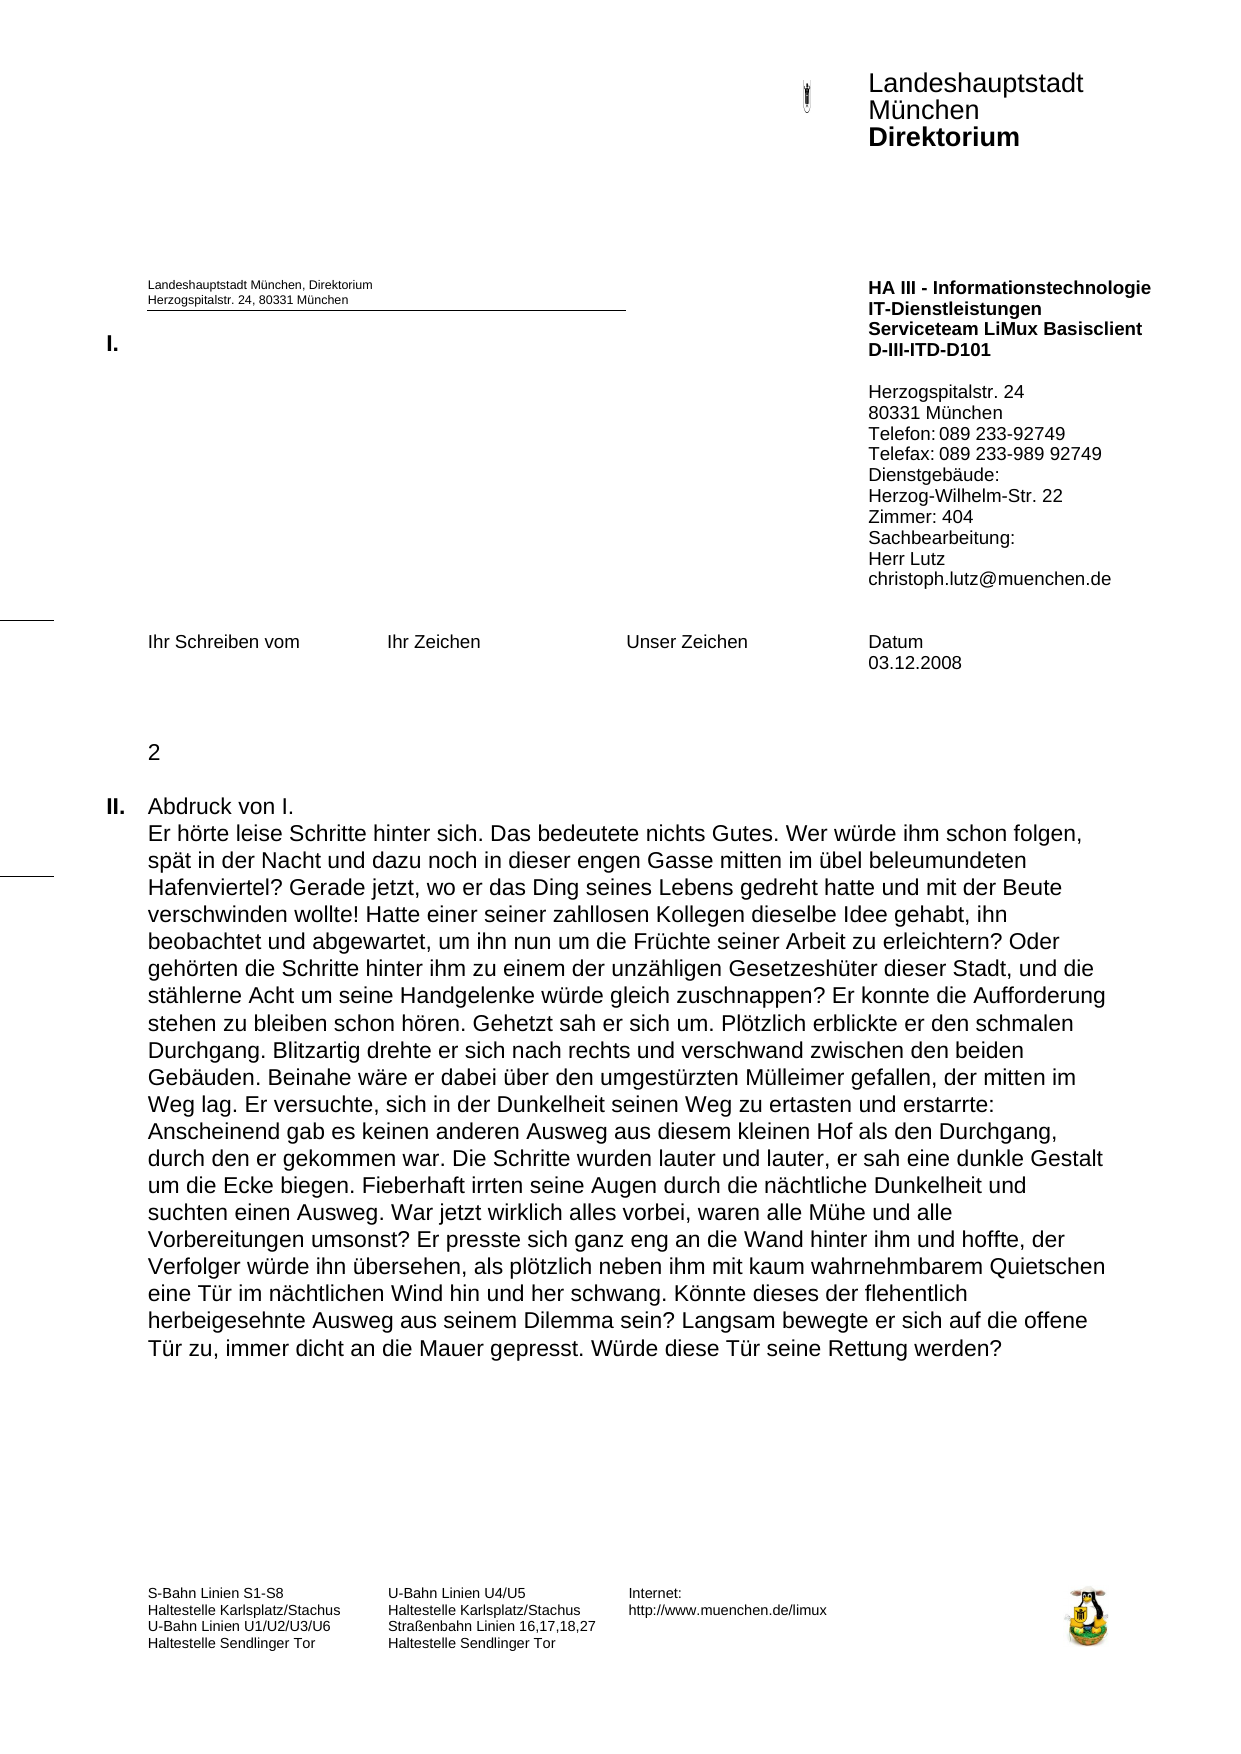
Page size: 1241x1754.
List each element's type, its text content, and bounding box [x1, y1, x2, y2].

table_header Internet: http://www.muenchen.de/limux [628, 1551, 869, 1652]
text D-III-ITD-D101 [868, 340, 1199, 361]
text Herzogspitalstr. 24 80331 München Telefon: 089 233-92749 Telefax: 089 233-989 92749 Dienstgebäude: Herzog-Wilhelm-Str. 22 Zimmer: 404 Sachbearbeitung: Herr Lutz christoph.lutz@muenchen.de [868, 382, 1199, 590]
text Direktorium [868, 125, 1199, 152]
table_header [869, 1551, 1110, 1652]
text Er hörte leise Schritte hinter sich. Das bedeutete nichts Gutes. Wer würde ihm schon folgen, spät in der Nacht und dazu noch in dieser engen Gasse mitten im übel beleumundeten Hafenviertel? Gerade jetzt, wo er das Ding seines Lebens gedreht hatte und mit der Beute verschwinden wollte! Hatte einer seiner zahllosen Kollegen dieselbe Idee gehabt, ihn beobachtet und abgewartet, um ihn nun um die Früchte seiner Arbeit zu erleichtern? Oder gehörten die Schritte hinter ihm zu einem der unzähligen Gesetzeshüter dieser Stadt, und die stählerne Acht um seine Handgelenke würde gleich zuschnappen? Er konnte die Aufforderung stehen zu bleiben schon hören. Gehetzt sah er sich um. Plötzlich erblickte er den schmalen Durchgang. Blitzartig drehte er sich nach rechts und verschwand zwischen den beiden Gebäuden. Beinahe wäre er dabei über den umgestürzten Mülleimer gefallen, der mitten im Weg lag. Er versuchte, sich in der Dunkelheit seinen Weg zu ertasten und erstarrte: Anscheinend gab es keinen anderen Ausweg aus diesem kleinen Hof als den Durchgang, durch den er gekommen war. Die Schritte wurden lauter und lauter, er sah eine dunkle Gestalt um die Ecke biegen. Fieberhaft irrten seine Augen durch die nächtliche Dunkelheit und suchten einen Ausweg. War jetzt wirklich alles vorbei, waren alle Mühe und alle Vorbereitungen umsonst? Er presste sich ganz eng an die Wand hinter ihm und hoffte, der Verfolger würde ihn übersehen, als plötzlich neben ihm mit kaum wahrnehmbarem Quietschen eine Tür im nächtlichen Wind hin und her schwang. Könnte dieses der flehentlich herbeigesehnte Ausweg aus seinem Dilemma sein? Langsam bewegte er sich auf die offene Tür zu, immer dicht an die Mauer gepresst. Würde diese Tür seine Rettung werden? [148, 820, 1109, 1361]
text Landeshauptstadt [868, 71, 1199, 98]
table_header U-Bahn Linien U4/U5 Haltestelle Karlsplatz/Stachus Straßenbahn Linien 16,17,18,27 Haltestelle Sendlinger Tor [388, 1551, 628, 1652]
text Herzogspitalstr. 24, 80331 München [148, 292, 626, 307]
text 2 [148, 738, 1109, 766]
text Unser Zeichen [626, 632, 833, 653]
text II. Abdruck von I. [106, 793, 1109, 820]
text Landeshauptstadt München, Direktorium [148, 277, 626, 292]
table_header S-Bahn Linien S1-S8 Haltestelle Karlsplatz/Stachus U-Bahn Linien U1/U2/U3/U6 Haltestelle Sendlinger Tor [148, 1551, 388, 1652]
picture [1063, 1585, 1109, 1647]
text HA III - Informationstechnologie IT-Dienstleistungen Serviceteam LiMux Basisclient [868, 277, 1199, 340]
text Datum [868, 632, 1108, 653]
text I. [106, 331, 136, 356]
text München [868, 98, 1199, 125]
text Ihr Zeichen [387, 632, 593, 653]
text Ihr Schreiben vom [148, 632, 354, 653]
text 03.12.2008 [868, 653, 1108, 673]
picture [803, 80, 811, 113]
